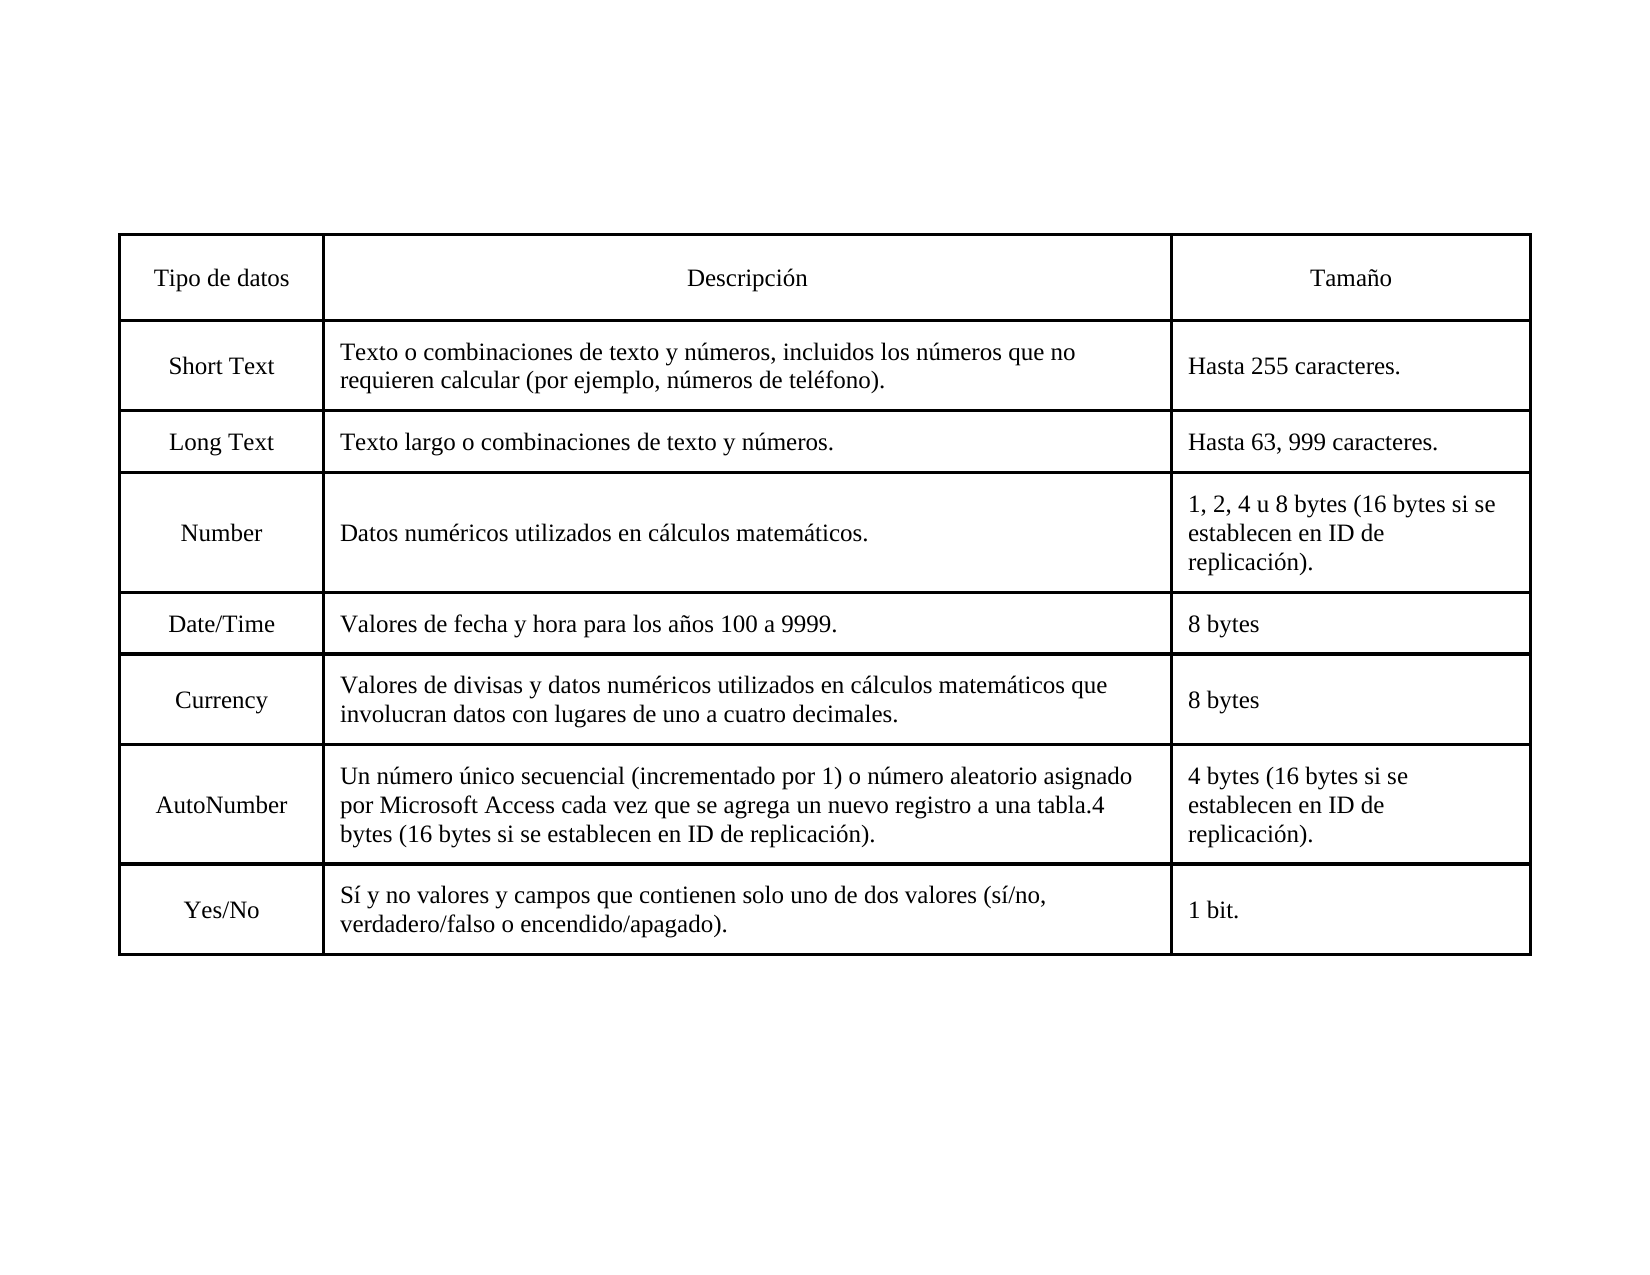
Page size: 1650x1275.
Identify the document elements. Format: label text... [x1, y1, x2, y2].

table_cell Hasta 255 caracteres. [1173, 322, 1529, 409]
table_cell Texto largo o combinaciones de texto y números. [325, 412, 1170, 471]
table_cell AutoNumber [121, 746, 322, 862]
table_cell 8 bytes [1173, 656, 1529, 743]
table_cell 8 bytes [1173, 594, 1529, 652]
table_cell Valores de divisas y datos numéricos utilizados en cálculos matemáticos que involucran datos con lugares de uno a cuatro decimales. [325, 656, 1170, 743]
table_cell Number [121, 474, 322, 591]
table_cell Un número único secuencial (incrementado por 1) o número aleatorio asignado por Microsoft Access cada vez que se agrega un nuevo registro a una tabla.4 bytes (16 bytes si se establecen en ID de replicación). [325, 746, 1170, 862]
table_cell Long Text [121, 412, 322, 471]
table_cell 1 bit. [1173, 866, 1529, 953]
table_cell Yes/No [121, 866, 322, 953]
table_cell Currency [121, 656, 322, 743]
table_cell Short Text [121, 322, 322, 409]
table_header Descripción [325, 236, 1170, 319]
table_cell 4 bytes (16 bytes si se establecen en ID de replicación). [1173, 746, 1529, 862]
table_cell Datos numéricos utilizados en cálculos matemáticos. [325, 474, 1170, 591]
table_cell Valores de fecha y hora para los años 100 a 9999. [325, 594, 1170, 652]
table_cell 1, 2, 4 u 8 bytes (16 bytes si se establecen en ID de replicación). [1173, 474, 1529, 591]
table_cell Hasta 63, 999 caracteres. [1173, 412, 1529, 471]
table_cell Texto o combinaciones de texto y números, incluidos los números que no requieren calcular (por ejemplo, números de teléfono). [325, 322, 1170, 409]
table_cell Sí y no valores y campos que contienen solo uno de dos valores (sí/no, verdadero/falso o encendido/apagado). [325, 866, 1170, 953]
table_cell Date/Time [121, 594, 322, 652]
table_header Tamaño [1173, 236, 1529, 319]
table_header Tipo de datos [121, 236, 322, 319]
